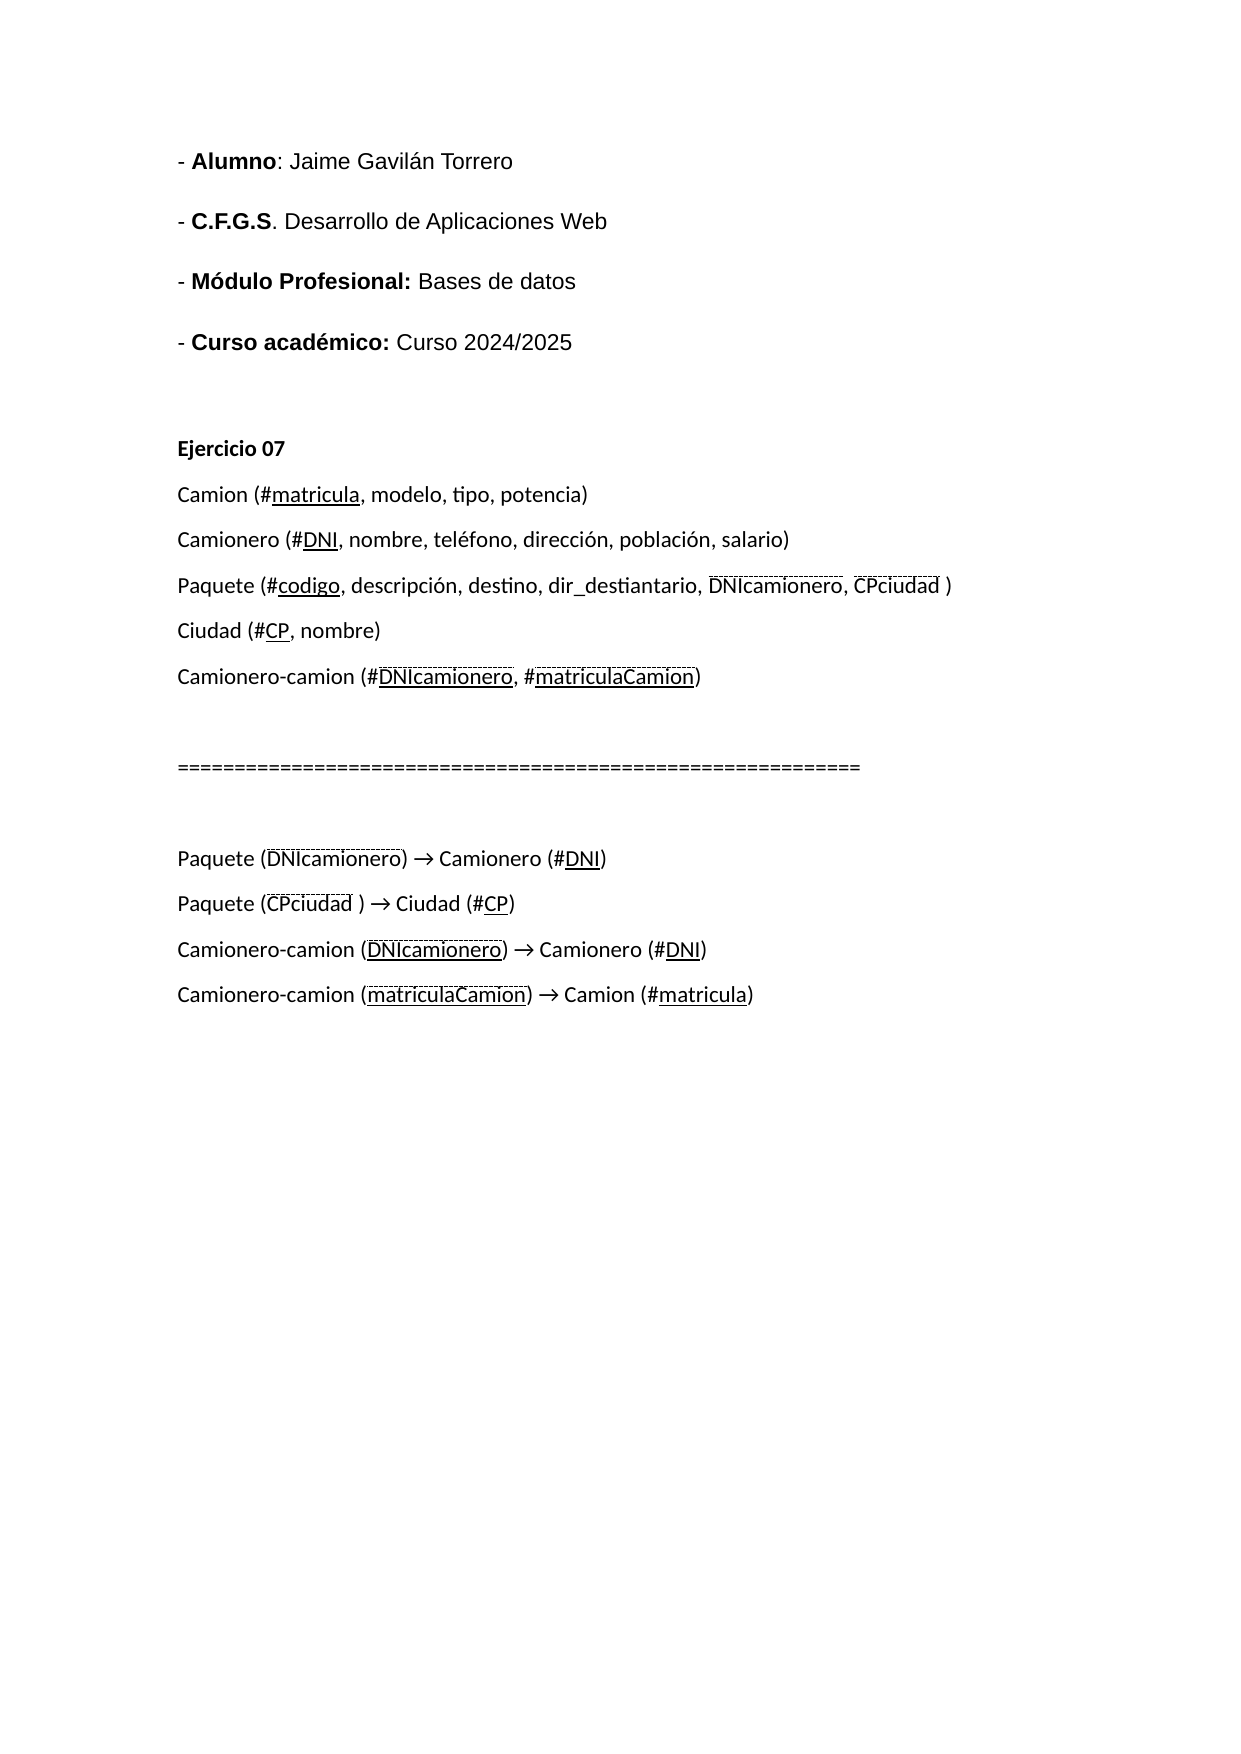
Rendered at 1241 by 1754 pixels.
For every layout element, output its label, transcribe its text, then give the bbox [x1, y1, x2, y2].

text Paquete (CPciudad ) → Ciudad (#CP) [177, 889, 1063, 918]
text Ejercicio 07 [177, 434, 1063, 462]
text Paquete (#codigo, descripción, destino, dir_destiantario, DNIcamionero, CPciudad ) [177, 571, 1063, 599]
text Paquete (DNIcamionero) → Camionero (#DNI) [177, 844, 1063, 872]
text Camionero-camion (#DNIcamionero, #matriculaCamion) [177, 662, 1063, 690]
text - Curso académico: Curso 2024/2025 [177, 328, 1063, 355]
text Camionero-camion (DNIcamionero) → Camionero (#DNI) [177, 935, 1063, 963]
text - C.F.G.S. Desarrollo de Aplicaciones Web [177, 208, 1063, 234]
text - Módulo Profesional: Bases de datos [177, 268, 1063, 294]
text Camion (#matricula, modelo, tipo, potencia) [177, 480, 1063, 508]
text - Alumno: Jaime Gavilán Torrero [177, 148, 1063, 174]
text Camionero-camion (matriculaCamion) → Camion (#matricula) [177, 981, 1063, 1009]
text Ciudad (#CP, nombre) [177, 616, 1063, 644]
text ============================================================ [177, 753, 1063, 781]
text Camionero (#DNI, nombre, teléfono, dirección, población, salario) [177, 525, 1063, 553]
